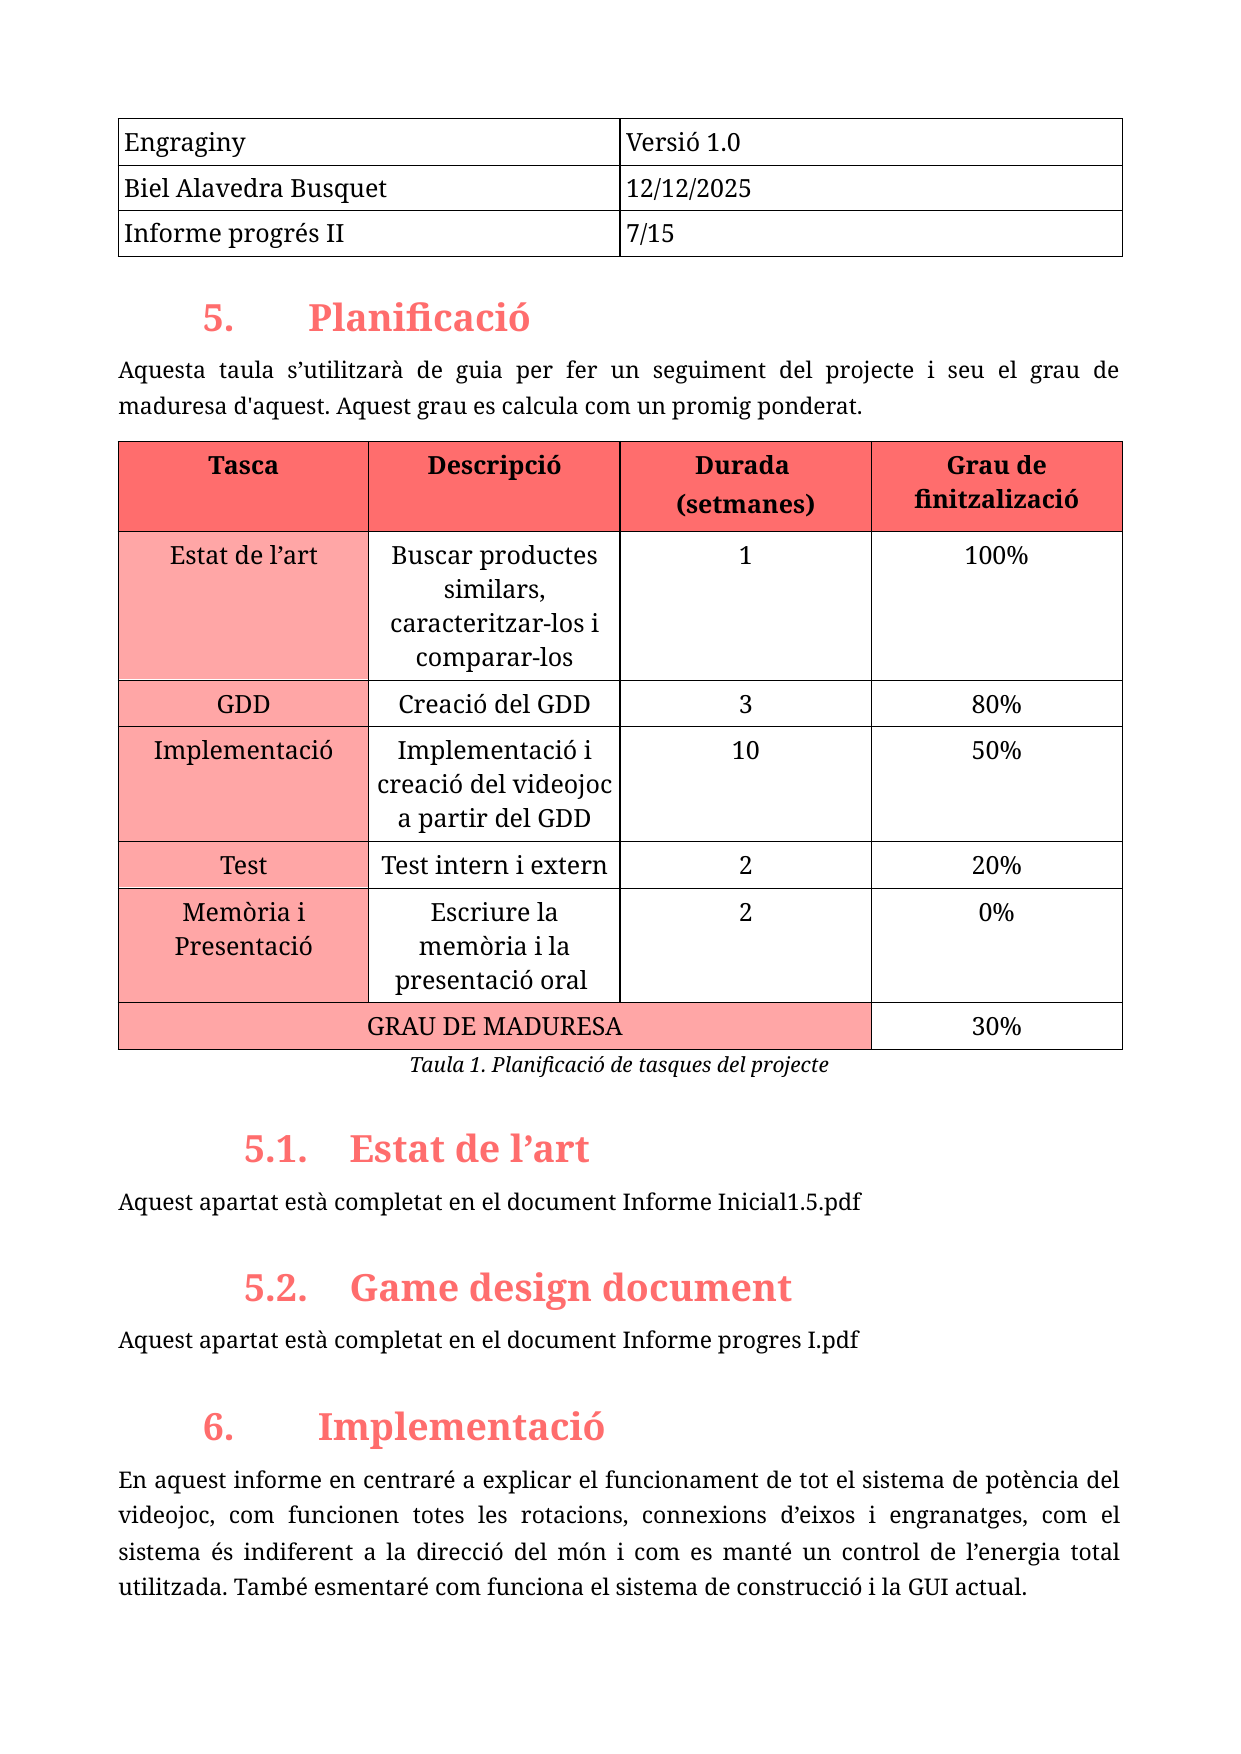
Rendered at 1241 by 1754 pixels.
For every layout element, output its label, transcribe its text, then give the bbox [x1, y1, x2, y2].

subtitle Game design document [234, 1261, 1122, 1312]
text Aquesta taula s’utilitzarà de guia per fer un seguiment del projecte i seu el grau de maduresa d'aquest. Aquest grau es calcula com un promig ponderat. [118, 354, 1122, 422]
subtitle Estat de l’art [234, 1122, 1122, 1173]
table_cell Implementació i creació del videojoc a partir del GDD [369, 727, 619, 841]
table_cell Memòria i Presentació [119, 889, 368, 1002]
table_cell Buscar productes similars, caracteritzar-los i comparar-los [369, 532, 619, 679]
table_cell Creació del GDD [369, 681, 619, 726]
table_cell Test intern i extern [369, 842, 619, 887]
table_cell 3 [621, 681, 871, 726]
table_cell 30% [872, 1003, 1122, 1049]
table_cell 20% [872, 842, 1122, 887]
table_cell 2 [621, 889, 871, 1002]
table_cell Escriure la memòria i la presentació oral [369, 889, 619, 1002]
table_header Durada (setmanes) [621, 442, 871, 531]
table_header Tasca [119, 442, 368, 531]
text Taula 1. Planificació de tasques del projecte [118, 1050, 1122, 1078]
table_cell 100% [872, 532, 1122, 679]
table_cell 10 [621, 727, 871, 841]
table_cell 50% [872, 727, 1122, 841]
table_cell GRAU DE MADURESA [119, 1003, 871, 1049]
table_cell Estat de l’art [119, 532, 368, 679]
subtitle Planificació [193, 291, 1122, 342]
text En aquest informe en centraré a explicar el funcionament de tot el sistema de potència del videojoc, com funcionen totes les rotacions, connexions d’eixos i engranatges, com el sistema és indiferent a la direcció del món i com es manté un control de l’energia total utilitzada. També esmentaré com funciona el sistema de construcció i la GUI actual. [118, 1463, 1122, 1603]
table_cell Implementació [119, 727, 368, 841]
table_header Grau de finitzalizació [872, 442, 1122, 531]
table_cell GDD [119, 681, 368, 726]
table_cell 2 [621, 842, 871, 887]
table_cell 0% [872, 889, 1122, 1002]
text Aquest apartat està completat en el document Informe progres I.pdf [118, 1324, 1122, 1356]
subtitle Implementació [193, 1400, 1122, 1451]
table_cell Test [119, 842, 368, 887]
table_cell 1 [621, 532, 871, 679]
table_cell 80% [872, 681, 1122, 726]
text Aquest apartat està completat en el document Informe Inicial1.5.pdf [118, 1185, 1122, 1217]
table_header Descripció [369, 442, 619, 531]
